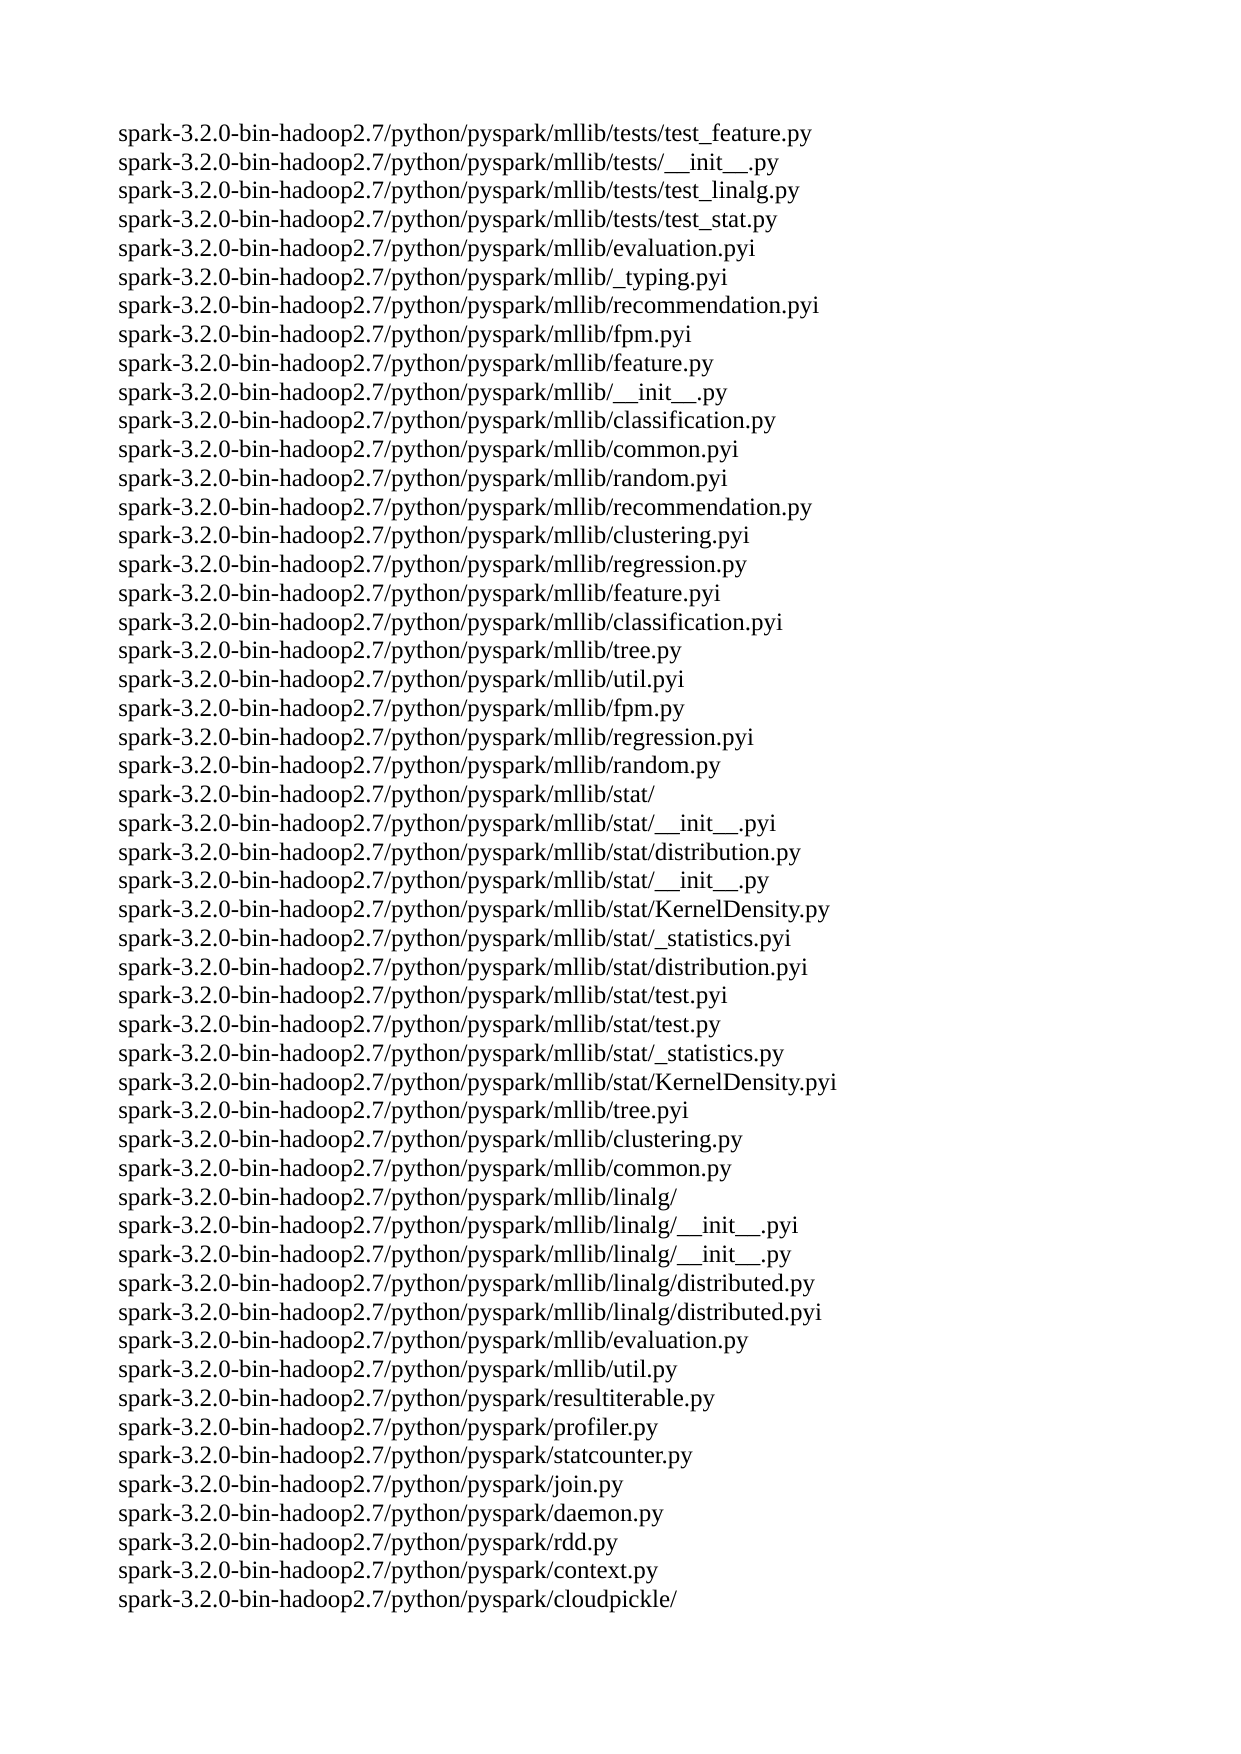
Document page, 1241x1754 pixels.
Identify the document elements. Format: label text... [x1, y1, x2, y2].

text spark-3.2.0-bin-hadoop2.7/python/pyspark/mllib/tree.pyi [118, 1096, 1122, 1124]
text spark-3.2.0-bin-hadoop2.7/python/pyspark/mllib/classification.pyi [118, 607, 1122, 636]
text spark-3.2.0-bin-hadoop2.7/python/pyspark/mllib/_typing.pyi [118, 262, 1122, 291]
text spark-3.2.0-bin-hadoop2.7/python/pyspark/mllib/tests/test_stat.py [118, 204, 1122, 233]
text spark-3.2.0-bin-hadoop2.7/python/pyspark/mllib/stat/test.pyi [118, 981, 1122, 1009]
text spark-3.2.0-bin-hadoop2.7/python/pyspark/mllib/stat/distribution.pyi [118, 952, 1122, 981]
text spark-3.2.0-bin-hadoop2.7/python/pyspark/mllib/linalg/__init__.py [118, 1239, 1122, 1268]
text spark-3.2.0-bin-hadoop2.7/python/pyspark/mllib/regression.py [118, 549, 1122, 578]
text spark-3.2.0-bin-hadoop2.7/python/pyspark/mllib/stat/KernelDensity.pyi [118, 1067, 1122, 1096]
text spark-3.2.0-bin-hadoop2.7/python/pyspark/mllib/fpm.py [118, 693, 1122, 722]
text spark-3.2.0-bin-hadoop2.7/python/pyspark/daemon.py [118, 1498, 1122, 1527]
text spark-3.2.0-bin-hadoop2.7/python/pyspark/mllib/tree.py [118, 636, 1122, 664]
text spark-3.2.0-bin-hadoop2.7/python/pyspark/mllib/stat/test.py [118, 1009, 1122, 1038]
text spark-3.2.0-bin-hadoop2.7/python/pyspark/mllib/recommendation.pyi [118, 291, 1122, 319]
text spark-3.2.0-bin-hadoop2.7/python/pyspark/mllib/classification.py [118, 406, 1122, 434]
text spark-3.2.0-bin-hadoop2.7/python/pyspark/mllib/regression.pyi [118, 722, 1122, 751]
text spark-3.2.0-bin-hadoop2.7/python/pyspark/mllib/random.pyi [118, 463, 1122, 492]
text spark-3.2.0-bin-hadoop2.7/python/pyspark/statcounter.py [118, 1441, 1122, 1469]
text spark-3.2.0-bin-hadoop2.7/python/pyspark/mllib/evaluation.py [118, 1326, 1122, 1354]
text spark-3.2.0-bin-hadoop2.7/python/pyspark/mllib/stat/KernelDensity.py [118, 894, 1122, 923]
text spark-3.2.0-bin-hadoop2.7/python/pyspark/mllib/feature.pyi [118, 578, 1122, 607]
text spark-3.2.0-bin-hadoop2.7/python/pyspark/mllib/linalg/ [118, 1182, 1122, 1211]
text spark-3.2.0-bin-hadoop2.7/python/pyspark/rdd.py [118, 1527, 1122, 1556]
text spark-3.2.0-bin-hadoop2.7/python/pyspark/mllib/stat/ [118, 779, 1122, 808]
text spark-3.2.0-bin-hadoop2.7/python/pyspark/mllib/fpm.pyi [118, 319, 1122, 348]
text spark-3.2.0-bin-hadoop2.7/python/pyspark/join.py [118, 1469, 1122, 1498]
text spark-3.2.0-bin-hadoop2.7/python/pyspark/mllib/linalg/distributed.py [118, 1268, 1122, 1297]
text spark-3.2.0-bin-hadoop2.7/python/pyspark/mllib/common.py [118, 1153, 1122, 1182]
text spark-3.2.0-bin-hadoop2.7/python/pyspark/mllib/tests/test_linalg.py [118, 176, 1122, 204]
text spark-3.2.0-bin-hadoop2.7/python/pyspark/mllib/util.pyi [118, 664, 1122, 693]
text spark-3.2.0-bin-hadoop2.7/python/pyspark/mllib/recommendation.py [118, 492, 1122, 521]
text spark-3.2.0-bin-hadoop2.7/python/pyspark/mllib/linalg/__init__.pyi [118, 1211, 1122, 1239]
text spark-3.2.0-bin-hadoop2.7/python/pyspark/mllib/clustering.py [118, 1124, 1122, 1153]
text spark-3.2.0-bin-hadoop2.7/python/pyspark/cloudpickle/ [118, 1584, 1122, 1613]
text spark-3.2.0-bin-hadoop2.7/python/pyspark/mllib/tests/__init__.py [118, 147, 1122, 176]
text spark-3.2.0-bin-hadoop2.7/python/pyspark/mllib/stat/_statistics.pyi [118, 923, 1122, 952]
text spark-3.2.0-bin-hadoop2.7/python/pyspark/mllib/stat/__init__.pyi [118, 808, 1122, 837]
text spark-3.2.0-bin-hadoop2.7/python/pyspark/mllib/stat/__init__.py [118, 866, 1122, 894]
text spark-3.2.0-bin-hadoop2.7/python/pyspark/mllib/common.pyi [118, 434, 1122, 463]
text spark-3.2.0-bin-hadoop2.7/python/pyspark/mllib/feature.py [118, 348, 1122, 377]
text spark-3.2.0-bin-hadoop2.7/python/pyspark/mllib/random.py [118, 751, 1122, 779]
text spark-3.2.0-bin-hadoop2.7/python/pyspark/mllib/stat/distribution.py [118, 837, 1122, 866]
text spark-3.2.0-bin-hadoop2.7/python/pyspark/mllib/util.py [118, 1354, 1122, 1383]
text spark-3.2.0-bin-hadoop2.7/python/pyspark/mllib/clustering.pyi [118, 521, 1122, 549]
text spark-3.2.0-bin-hadoop2.7/python/pyspark/context.py [118, 1556, 1122, 1584]
text spark-3.2.0-bin-hadoop2.7/python/pyspark/resultiterable.py [118, 1383, 1122, 1412]
text spark-3.2.0-bin-hadoop2.7/python/pyspark/mllib/evaluation.pyi [118, 233, 1122, 262]
text spark-3.2.0-bin-hadoop2.7/python/pyspark/mllib/linalg/distributed.pyi [118, 1297, 1122, 1326]
text spark-3.2.0-bin-hadoop2.7/python/pyspark/mllib/stat/_statistics.py [118, 1038, 1122, 1067]
text spark-3.2.0-bin-hadoop2.7/python/pyspark/profiler.py [118, 1412, 1122, 1441]
text spark-3.2.0-bin-hadoop2.7/python/pyspark/mllib/__init__.py [118, 377, 1122, 406]
text spark-3.2.0-bin-hadoop2.7/python/pyspark/mllib/tests/test_feature.py [118, 118, 1122, 147]
